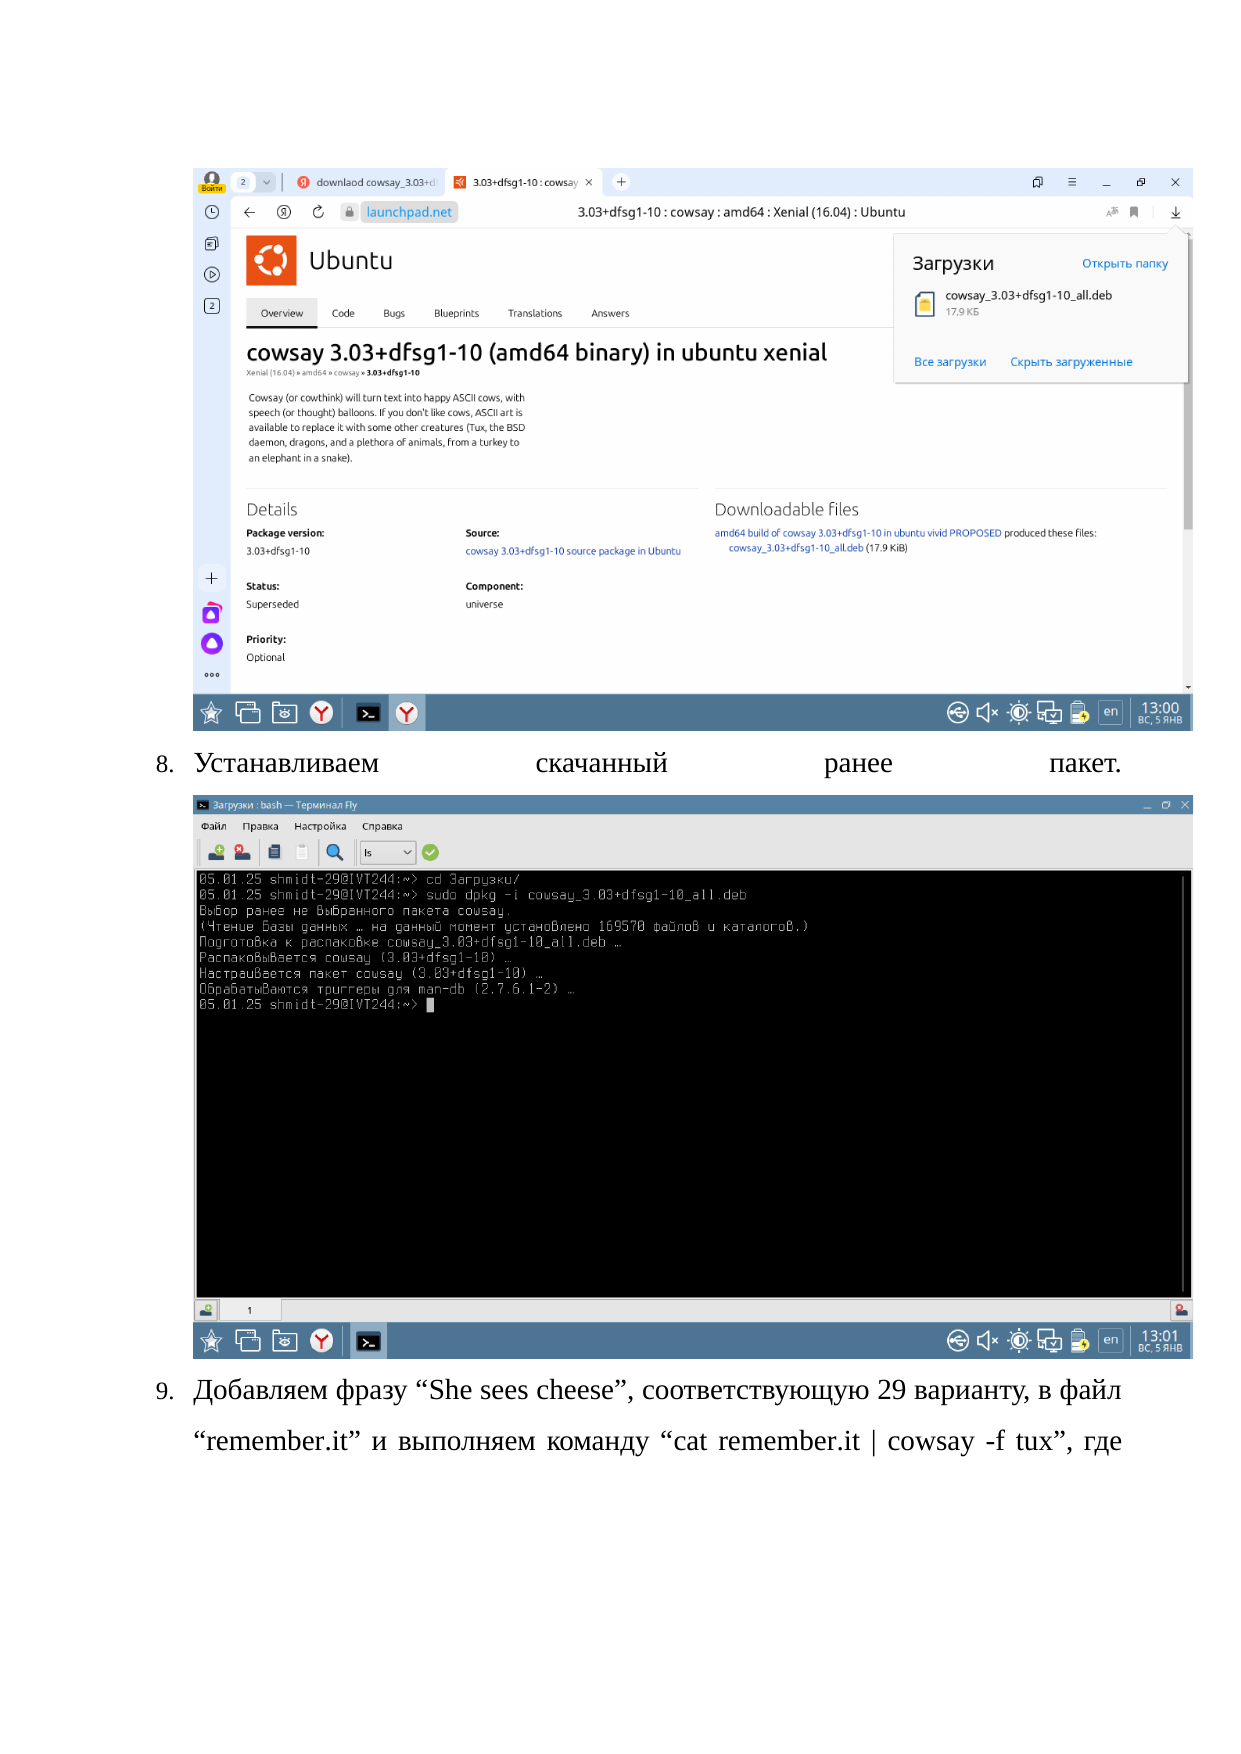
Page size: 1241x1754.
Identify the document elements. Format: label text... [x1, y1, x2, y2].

list Устанавливаем скачанный ранее пакет. [156, 745, 1122, 1358]
list Добавляем фразу “She sees cheese”, соответствующую 29 варианту, в файл “remember.it” и выполняем команду “cat remember.it | cowsay -f tux”, где [156, 1372, 1122, 1456]
list [156, 118, 1122, 731]
